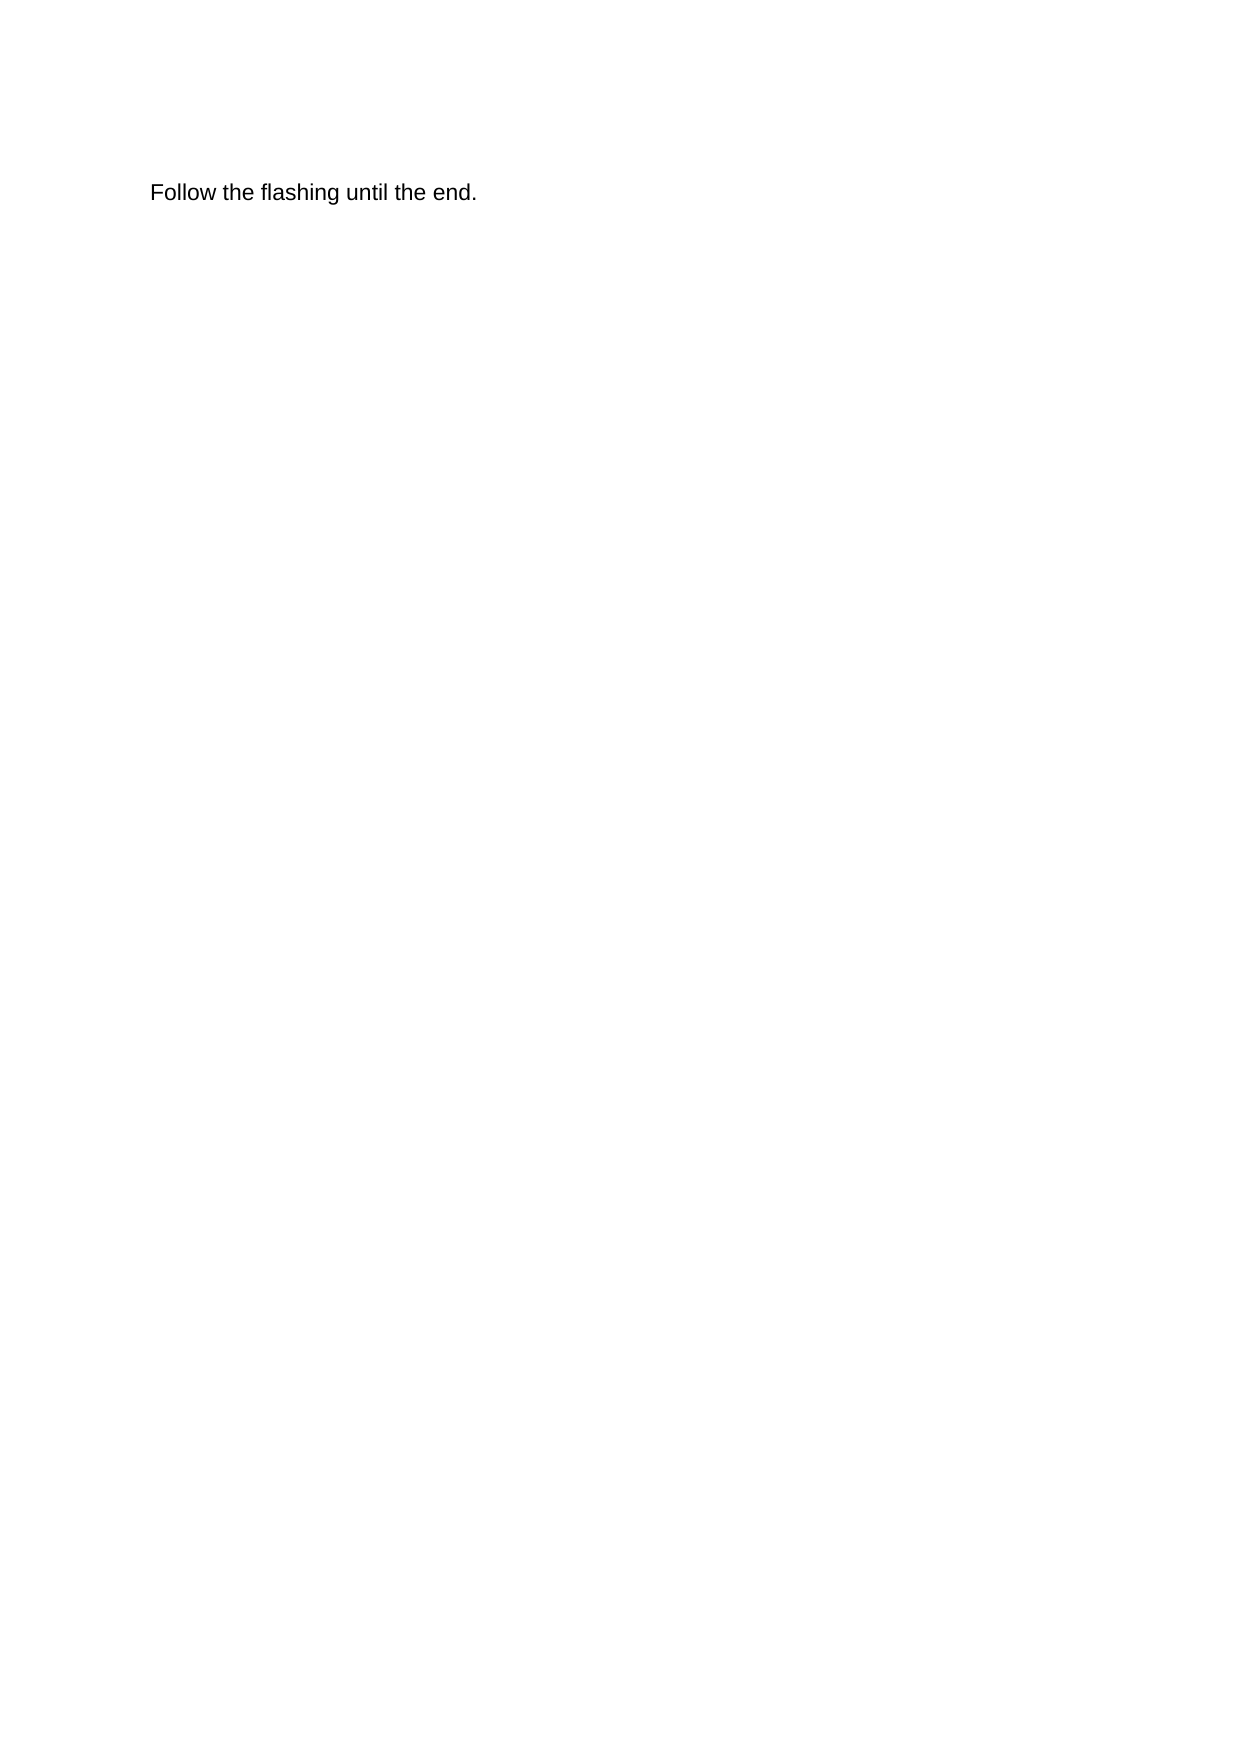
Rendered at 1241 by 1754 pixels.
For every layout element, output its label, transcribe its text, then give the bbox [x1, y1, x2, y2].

text Follow the flashing until the end. [150, 179, 1091, 205]
